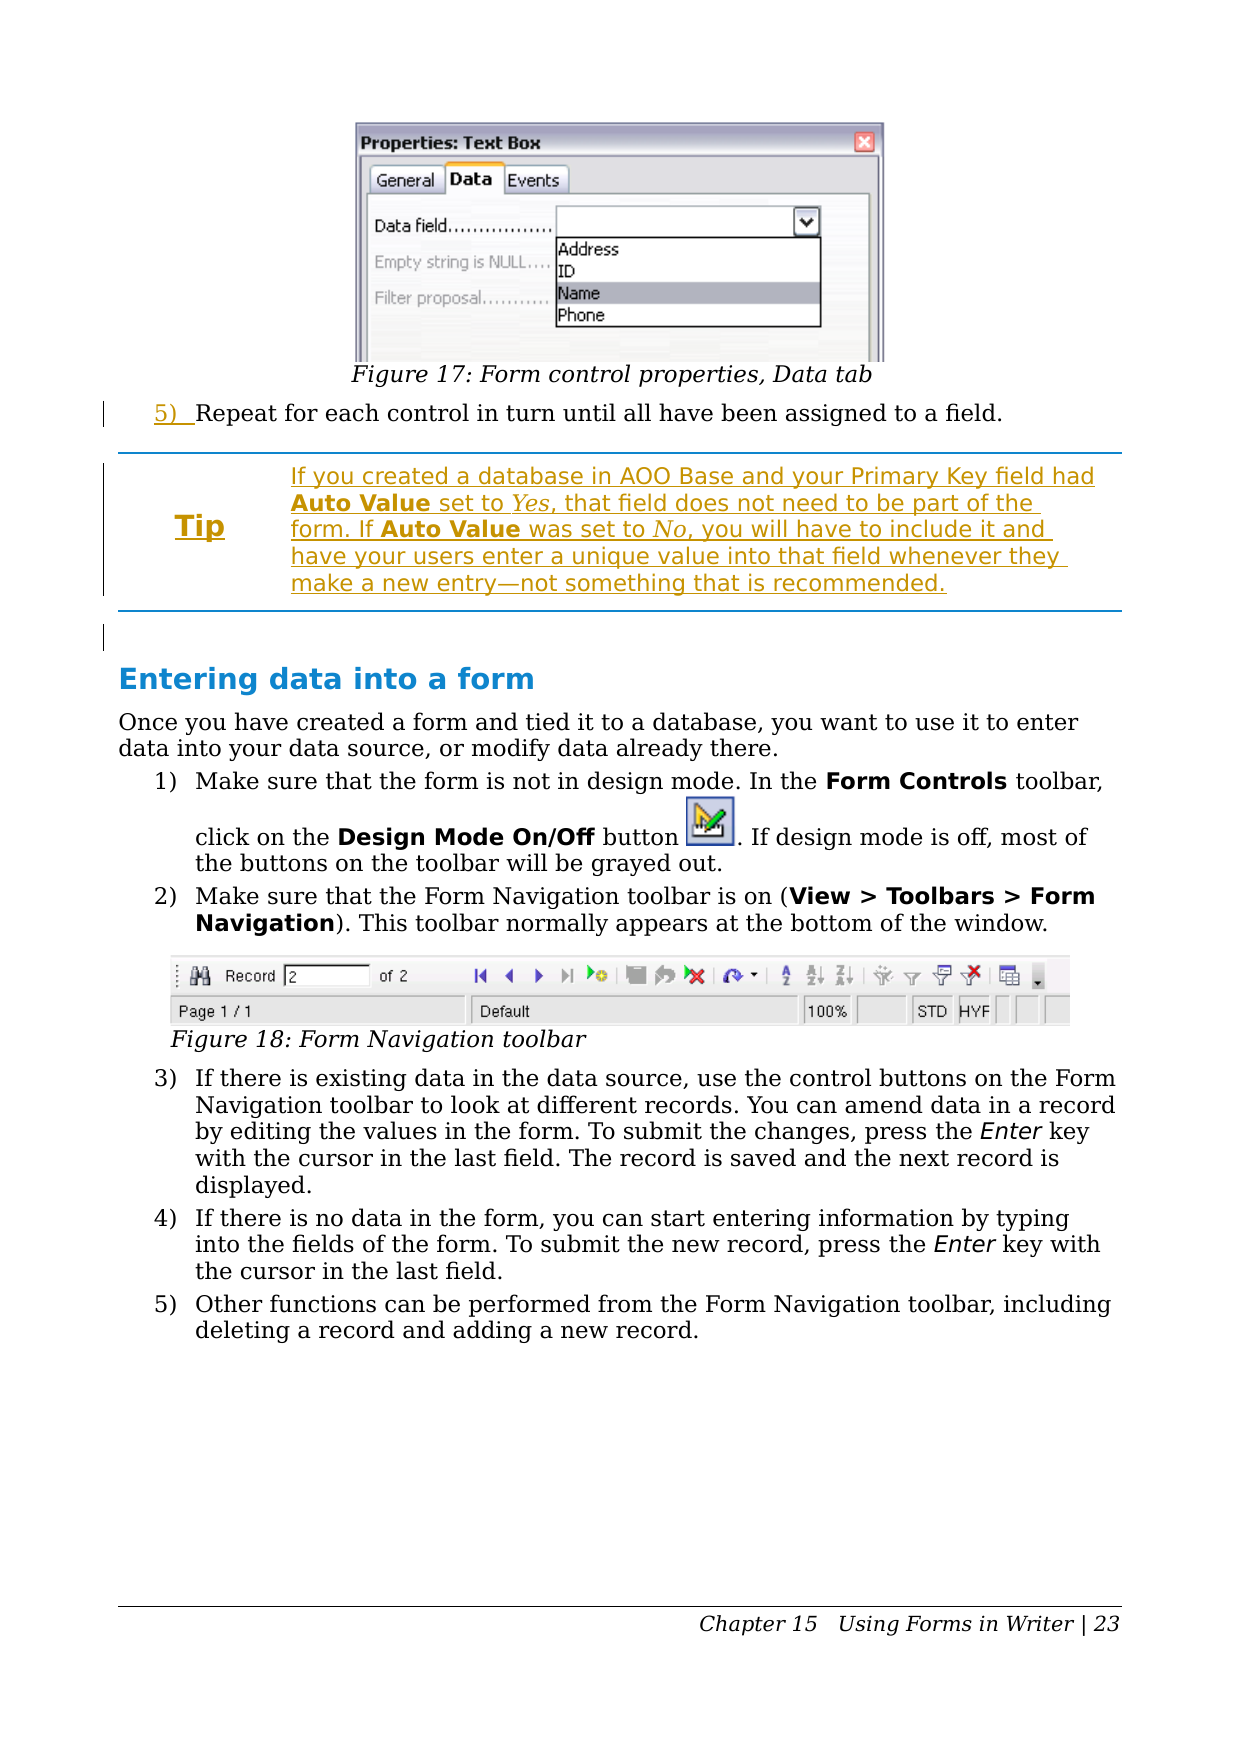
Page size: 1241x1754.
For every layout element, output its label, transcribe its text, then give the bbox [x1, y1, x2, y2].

list Repeat for each control in turn until all have been assigned to a field. [177, 401, 1122, 427]
picture [686, 795, 737, 846]
subtitle Entering data into a form [118, 662, 1122, 696]
text Figure 18: Form Navigation toolbar [171, 1026, 1070, 1053]
list If there is existing data in the data source, use the control buttons on the Form Navigation toolbar to look at different records. You can amend data in a record by editing the values in the form. To submit the changes, press the Enter key with the cursor in the last field. The record is saved and the next record is displayed. [177, 1065, 1122, 1198]
table_header Tip [118, 454, 281, 609]
list Once you have created a form and tied it to a database, you want to use it to enter data into your data source, or modify data already there. [118, 709, 1122, 762]
table_header If you created a database in AOO Base and your Primary Key field had Auto Value set to Yes, that field does not need to be part of the form. If Auto Value was set to No, you will have to include it and have your users enter a unique value into that field whenever they make a new entry—not something that is recommended. [281, 454, 1122, 609]
picture [351, 118, 889, 362]
list Make sure that the Form Navigation toolbar is on (View > Toolbars > Form Navigation). This toolbar normally appears at the bottom of the window. [177, 883, 1122, 937]
list Make sure that the form is not in design mode. In the Form Controls toolbar, click on the Design Mode On/Off button . If design mode is off, most of the buttons on the toolbar will be grayed out. [177, 768, 1122, 877]
list If there is no data in the form, you can start entering information by typing into the fields of the form. To submit the new record, press the Enter key with the cursor in the last field. [177, 1205, 1122, 1285]
text Figure 17: Form control properties, Data tab [351, 362, 889, 388]
list Other functions can be performed from the Form Navigation toolbar, including deleting a record and adding a new record. [177, 1291, 1122, 1344]
picture [170, 955, 1070, 1026]
